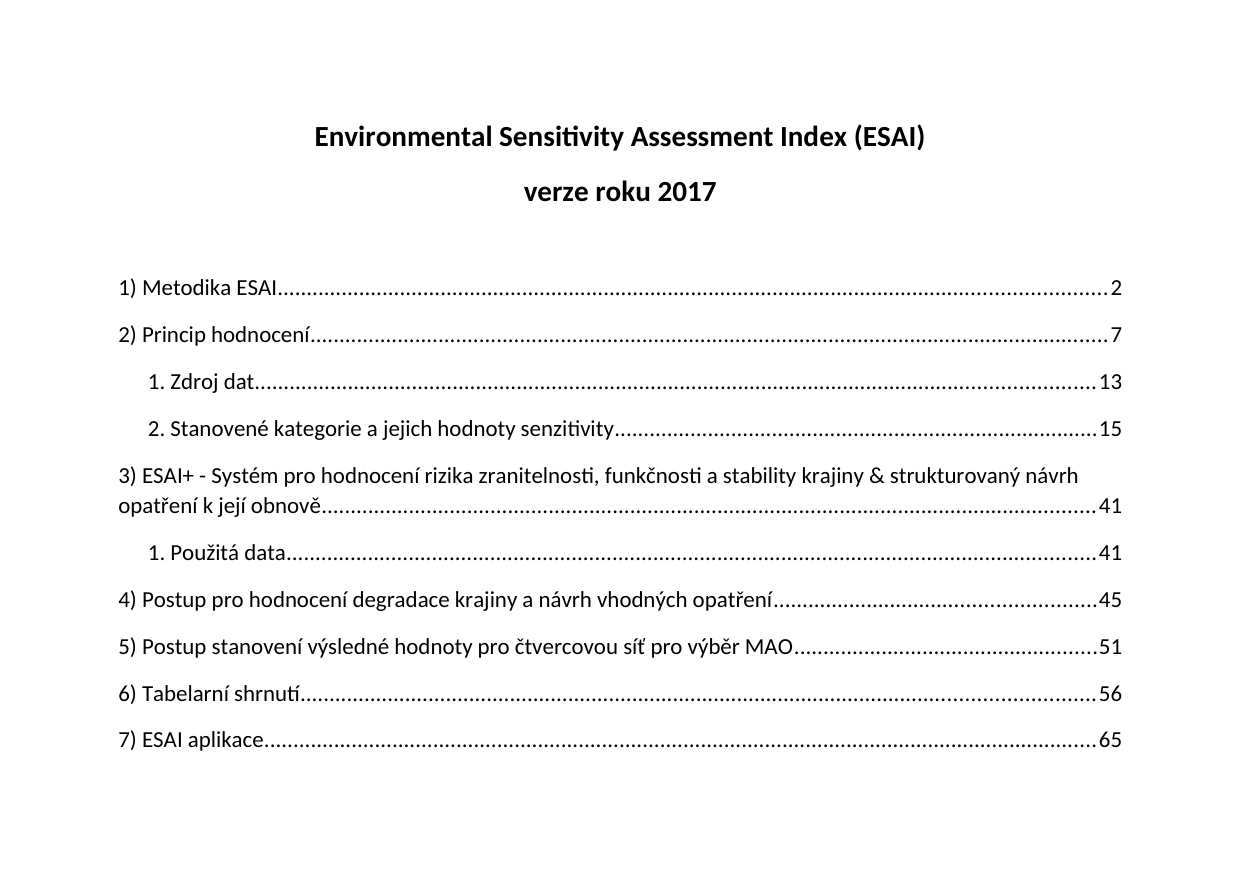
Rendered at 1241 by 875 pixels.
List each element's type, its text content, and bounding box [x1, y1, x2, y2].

text 2) Princip hodnocení 7 [118, 320, 1122, 348]
text Environmental Sensitivity Assessment Index (ESAI) [118, 118, 1122, 154]
text 3) ESAI+ - Systém pro hodnocení rizika zranitelnosti, funkčnosti a stability krajiny & strukturovaný návrh opatření k její obnově 41 [118, 461, 1122, 519]
text 7) ESAI aplikace 65 [118, 726, 1122, 753]
text 1. Zdroj dat 13 [148, 367, 1122, 395]
text 5) Postup stanovení výsledné hodnoty pro čtvercovou síť pro výběr MAO 51 [118, 632, 1122, 660]
text verze roku 2017 [118, 173, 1122, 209]
text 1. Použitá data 41 [148, 538, 1122, 566]
text 2. Stanovené kategorie a jejich hodnoty senzitivity 15 [148, 414, 1122, 442]
text 4) Postup pro hodnocení degradace krajiny a návrh vhodných opatření 45 [118, 585, 1122, 613]
text 6) Tabelarní shrnutí 56 [118, 679, 1122, 707]
text 1) Metodika ESAI 2 [118, 273, 1122, 301]
